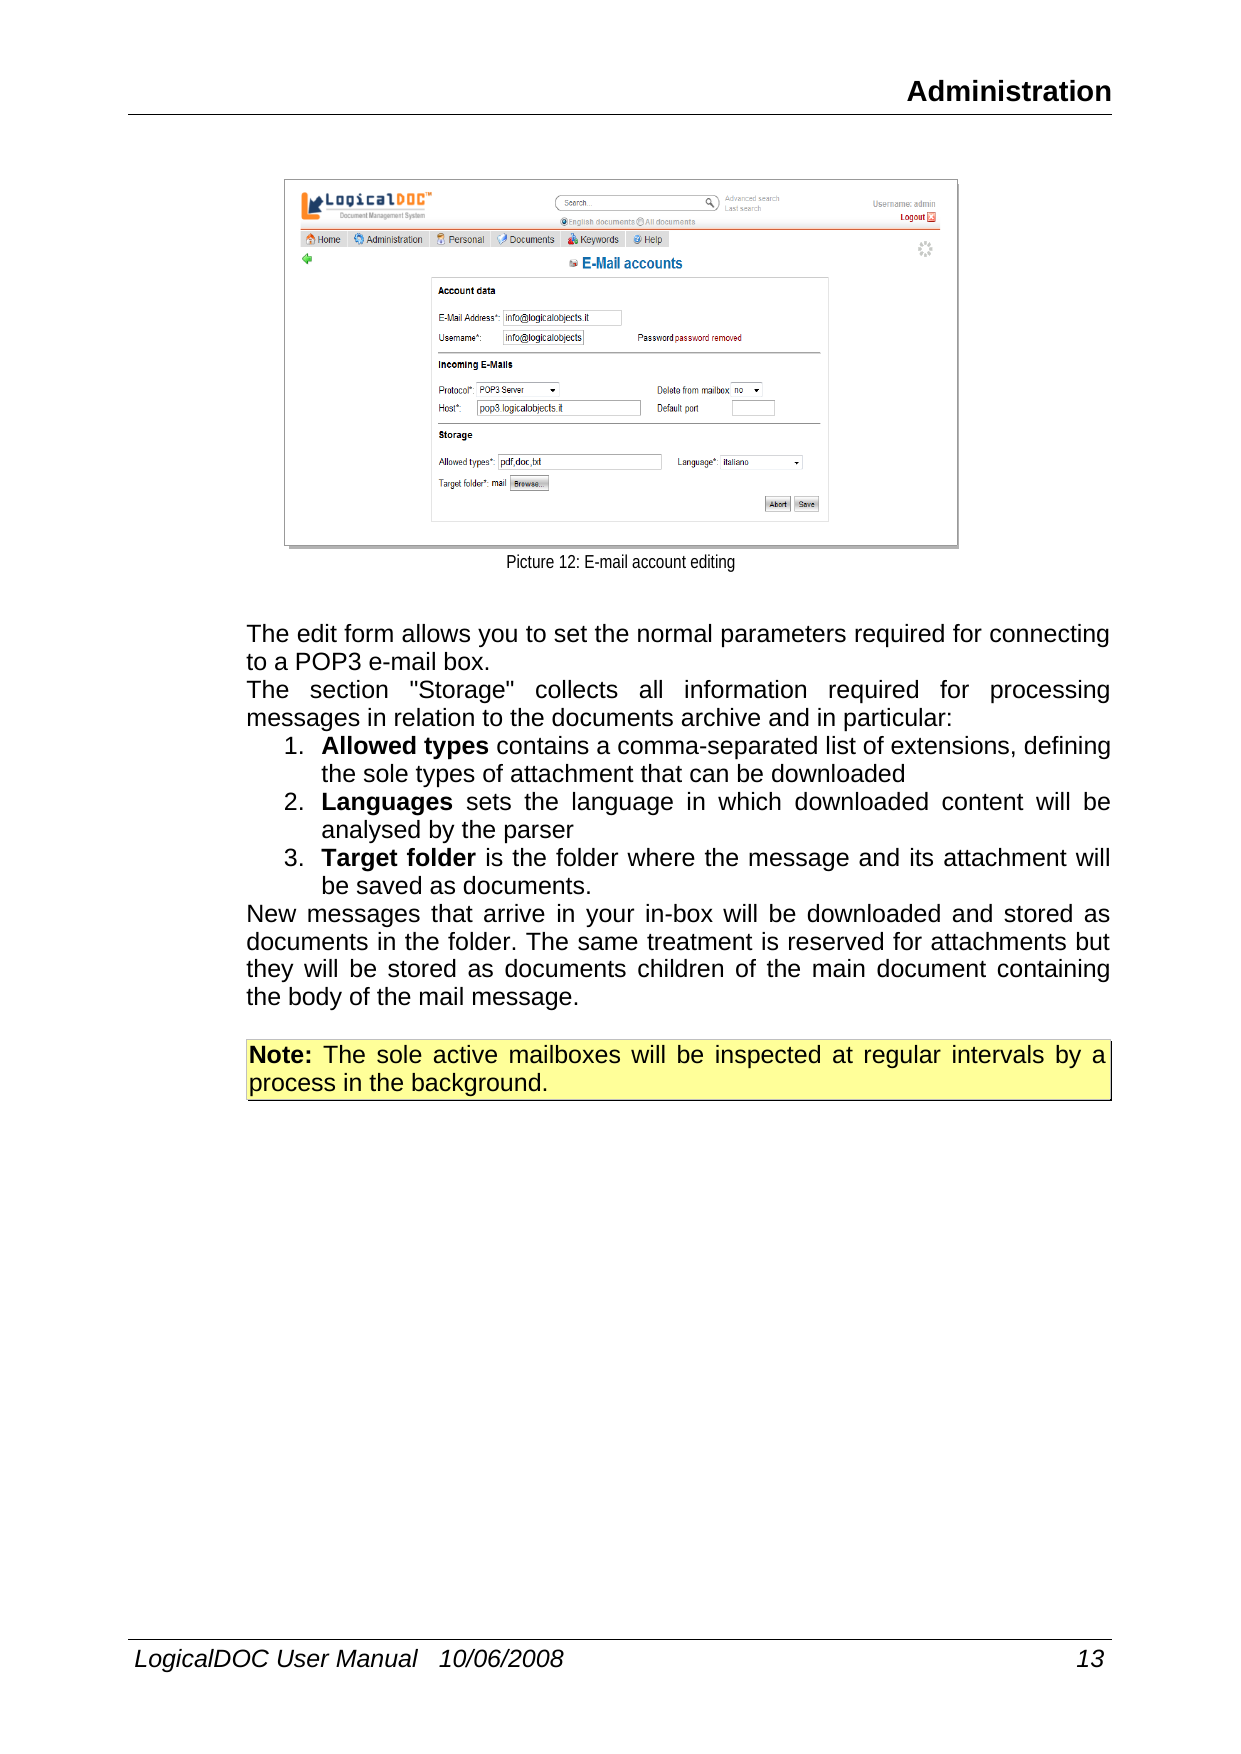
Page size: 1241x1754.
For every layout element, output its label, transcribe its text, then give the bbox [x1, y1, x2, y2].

list Target folder is the folder where the message and its attachment will be saved as documents. [284, 843, 1112, 899]
text New messages that arrive in your in-box will be downloaded and stored as documents in the folder. The same treatment is reserved for attachments but they will be stored as documents children of the main document containing the body of the mail message. [246, 899, 1112, 1011]
list Allowed types contains a comma-separated list of extensions, defining the sole types of attachment that can be downloaded [284, 732, 1112, 788]
text The section "Storage" collects all information required for processing messages in relation to the documents archive and in particular: [246, 676, 1112, 732]
text The edit form allows you to set the normal parameters required for connecting to a POP3 e-mail box. [246, 620, 1112, 676]
picture [300, 188, 940, 536]
list Languages sets the language in which downloaded content will be analysed by the parser [284, 788, 1112, 843]
text Note: The sole active mailboxes will be inspected at regular intervals by a process in the background. [247, 1040, 1110, 1099]
text Picture 12: E-mail account editing [284, 546, 958, 572]
